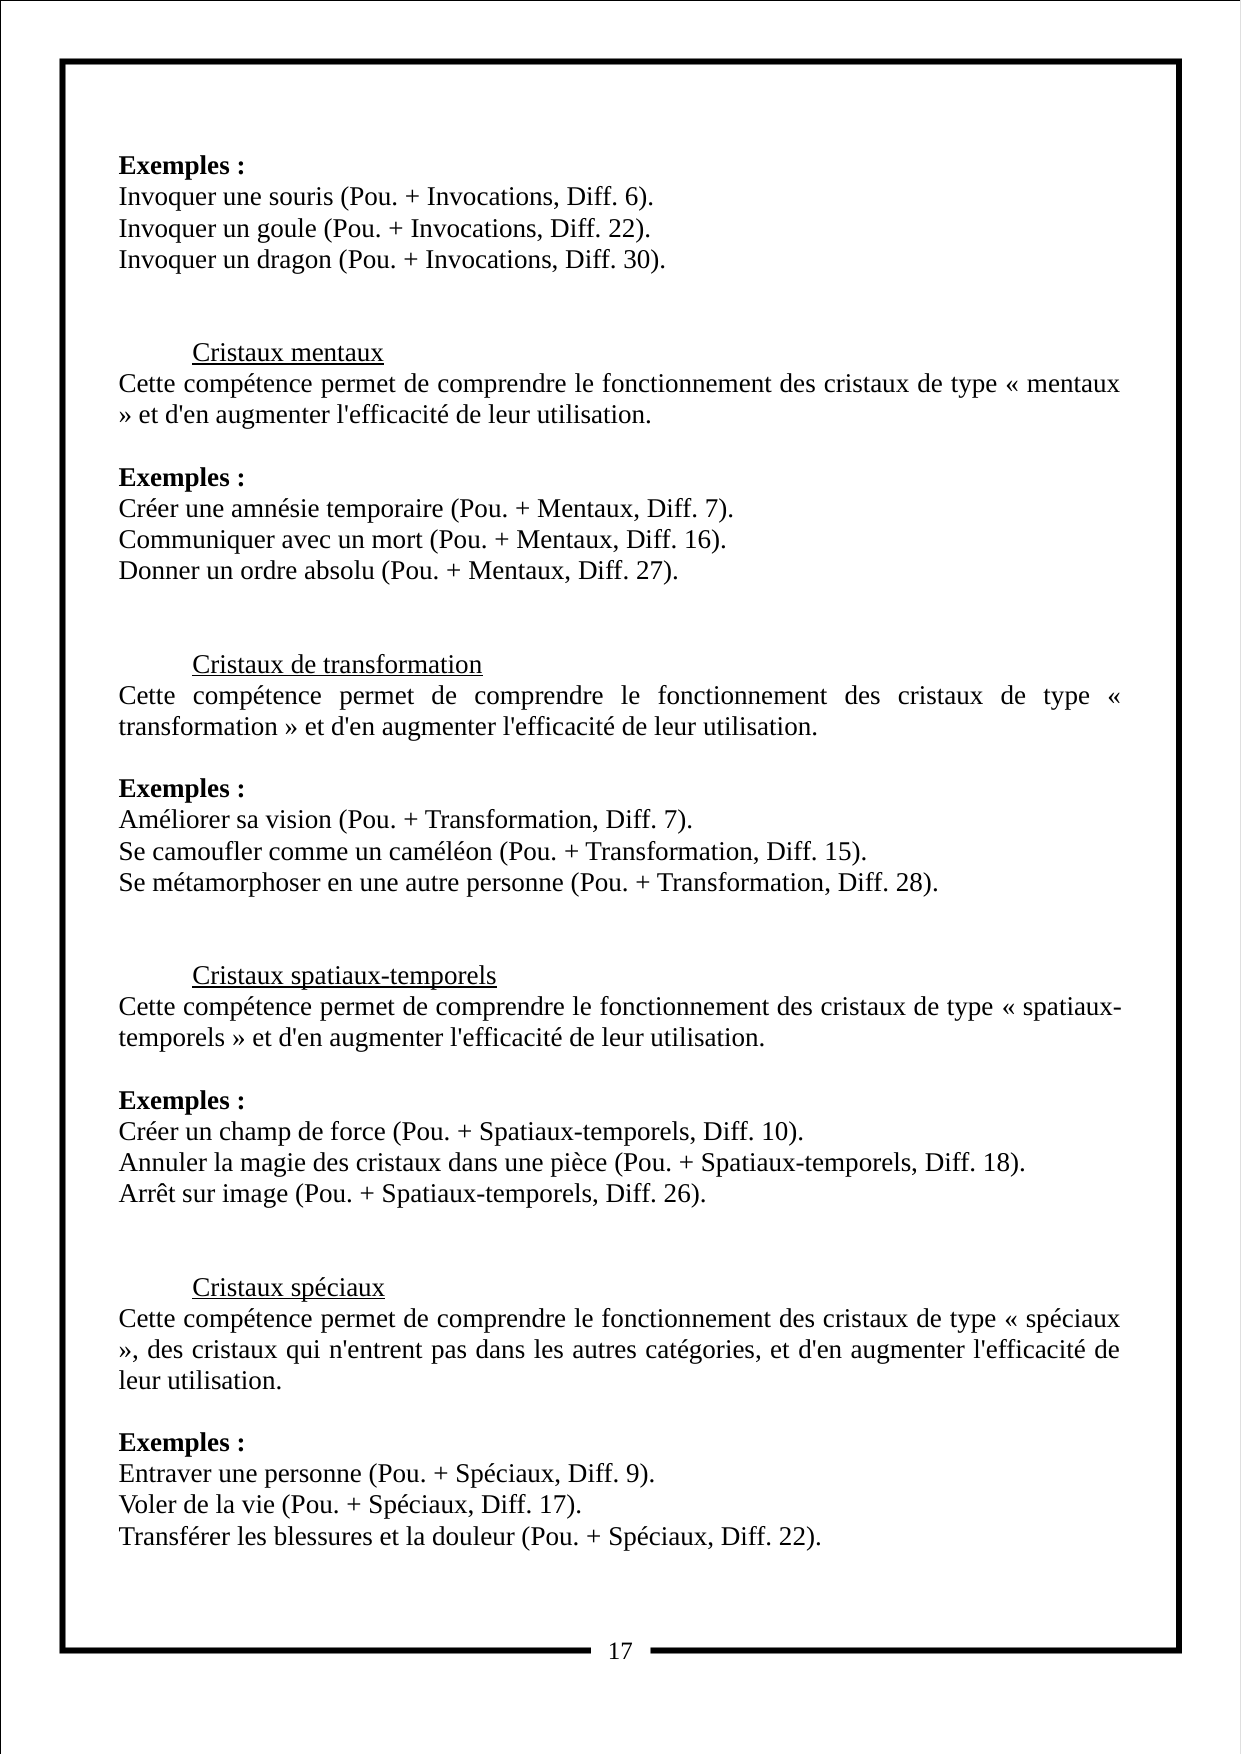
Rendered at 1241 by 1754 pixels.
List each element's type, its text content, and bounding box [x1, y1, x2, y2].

text Voler de la vie (Pou. + Spéciaux, Diff. 17). [118, 1489, 1122, 1520]
text Communiquer avec un mort (Pou. + Mentaux, Diff. 16). [118, 523, 1122, 554]
text Cristaux spatiaux-temporels [118, 959, 1122, 990]
text Annuler la magie des cristaux dans une pièce (Pou. + Spatiaux-temporels, Diff. 18). [118, 1146, 1122, 1177]
text Cette compétence permet de comprendre le fonctionnement des cristaux de type « transformation » et d'en augmenter l'efficacité de leur utilisation. [118, 679, 1122, 741]
text Invoquer une souris (Pou. + Invocations, Diff. 6). [118, 181, 1122, 212]
text Cette compétence permet de comprendre le fonctionnement des cristaux de type « spatiaux-temporels » et d'en augmenter l'efficacité de leur utilisation. [118, 990, 1122, 1053]
picture [1, 1, 1240, 1754]
text Cristaux spéciaux [118, 1271, 1122, 1302]
text Donner un ordre absolu (Pou. + Mentaux, Diff. 27). [118, 554, 1122, 585]
text Exemples : [118, 149, 1122, 181]
text Créer un champ de force (Pou. + Spatiaux-temporels, Diff. 10). [118, 1115, 1122, 1146]
text Exemples : [118, 1426, 1122, 1457]
text Exemples : [118, 772, 1122, 803]
text Invoquer un goule (Pou. + Invocations, Diff. 22). [118, 212, 1122, 243]
text Transférer les blessures et la douleur (Pou. + Spéciaux, Diff. 22). [118, 1520, 1122, 1551]
text Se camoufler comme un caméléon (Pou. + Transformation, Diff. 15). [118, 834, 1122, 866]
text Arrêt sur image (Pou. + Spatiaux-temporels, Diff. 26). [118, 1177, 1122, 1208]
text Cristaux de transformation [118, 648, 1122, 679]
text Créer une amnésie temporaire (Pou. + Mentaux, Diff. 7). [118, 492, 1122, 523]
text Améliorer sa vision (Pou. + Transformation, Diff. 7). [118, 803, 1122, 834]
text Invoquer un dragon (Pou. + Invocations, Diff. 30). [118, 243, 1122, 274]
text Cristaux mentaux [118, 336, 1122, 367]
text Cette compétence permet de comprendre le fonctionnement des cristaux de type « mentaux » et d'en augmenter l'efficacité de leur utilisation. [118, 367, 1122, 430]
text Cette compétence permet de comprendre le fonctionnement des cristaux de type « spéciaux », des cristaux qui n'entrent pas dans les autres catégories, et d'en augmenter l'efficacité de leur utilisation. [118, 1302, 1122, 1395]
text Exemples : [118, 1084, 1122, 1115]
text Exemples : [118, 461, 1122, 492]
text Se métamorphoser en une autre personne (Pou. + Transformation, Diff. 28). [118, 866, 1122, 897]
text Entraver une personne (Pou. + Spéciaux, Diff. 9). [118, 1457, 1122, 1489]
